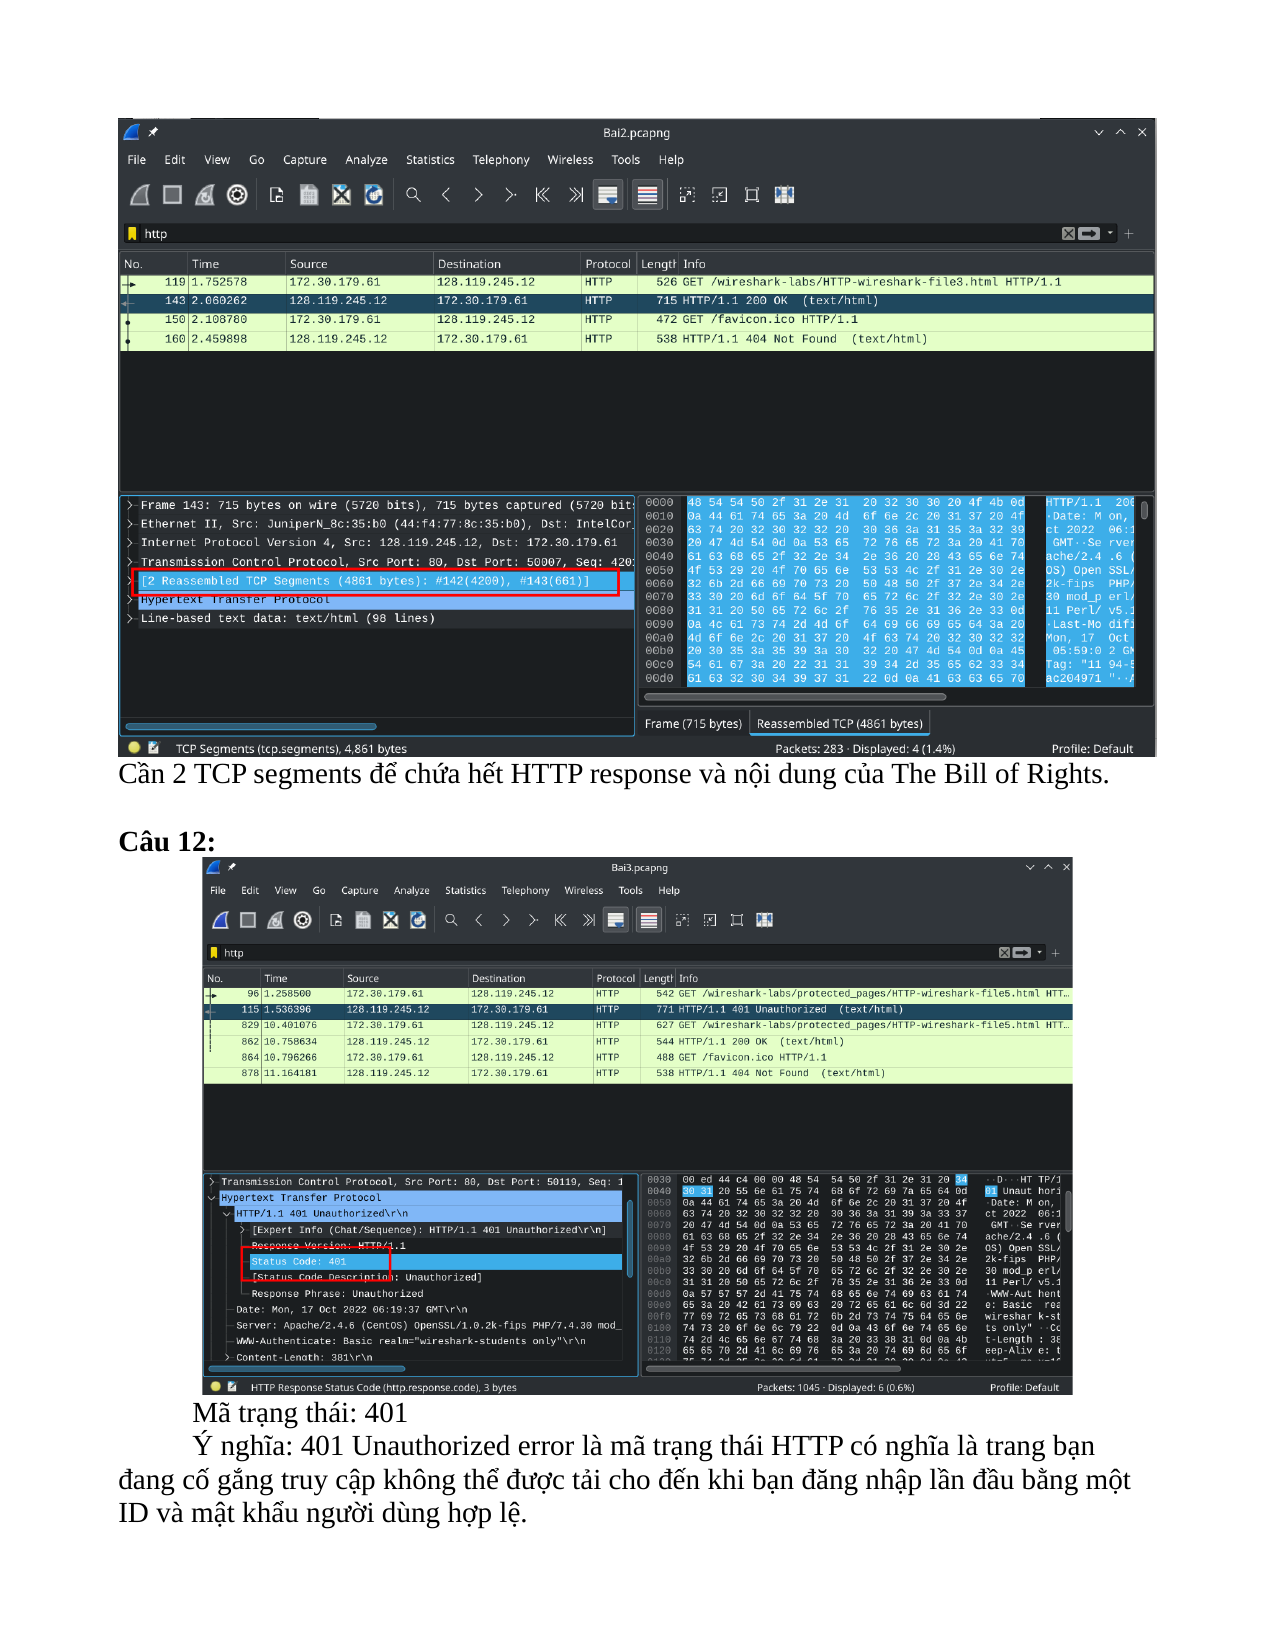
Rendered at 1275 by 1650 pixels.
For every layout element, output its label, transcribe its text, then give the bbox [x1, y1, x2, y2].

text Cần 2 TCP segments để chứa hết HTTP response và nội dung của The Bill of Rights. [118, 757, 1157, 790]
text Ý nghĩa: 401 Unauthorized error là mã trạng thái HTTP có nghĩa là trang bạn đang cố gắng truy cập không thể được tải cho đến khi bạn đăng nhập lần đầu bằng một ID và mật khẩu người dùng hợp lệ. [118, 1428, 1157, 1529]
picture [118, 118, 1157, 757]
text Câu 12: [118, 824, 1157, 857]
picture [202, 857, 1073, 1395]
text Mã trạng thái: 401 [118, 857, 1157, 1428]
